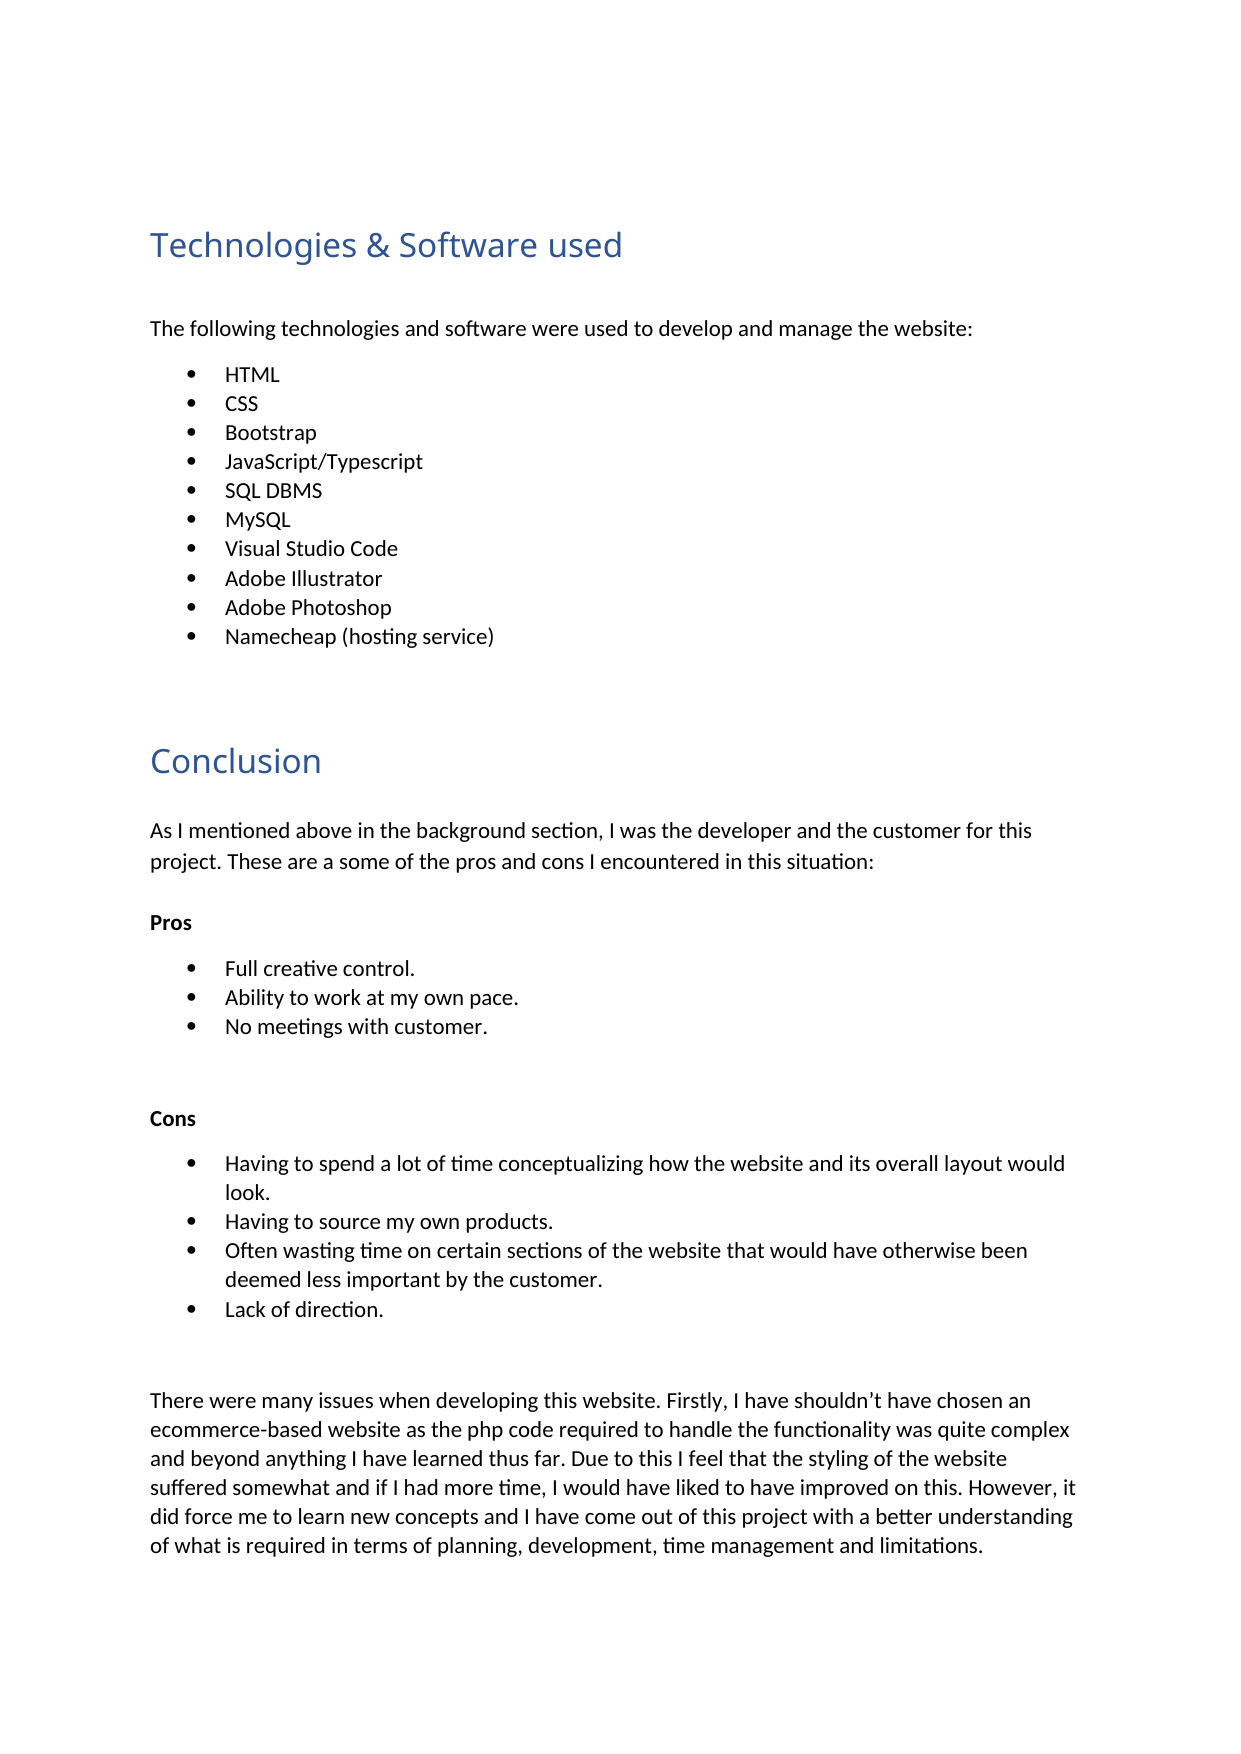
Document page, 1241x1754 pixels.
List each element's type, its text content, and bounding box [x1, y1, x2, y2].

list No meetings with customer. [187, 1012, 1090, 1040]
subtitle Technologies & Software used [150, 222, 1090, 267]
list Namecheap (hosting service) [187, 622, 1090, 650]
list Ability to work at my own pace. [187, 983, 1090, 1011]
list Lack of direction. [187, 1295, 1090, 1323]
text Pros [150, 908, 1090, 936]
list Adobe Illustrator [187, 564, 1090, 592]
list SQL DBMS [187, 476, 1090, 504]
list CSS [187, 389, 1090, 417]
text As I mentioned above in the background section, I was the developer and the customer for this project. These are a some of the pros and cons I encountered in this situation: [150, 816, 1090, 875]
list Adobe Photoshop [187, 593, 1090, 621]
text There were many issues when developing this website. Firstly, I have shouldn’t have chosen an ecommerce-based website as the php code required to handle the functionality was quite complex and beyond anything I have learned thus far. Due to this I feel that the styling of the website suffered somewhat and if I had more time, I would have liked to have improved on this. However, it did force me to learn new concepts and I have come out of this project with a better understanding of what is required in terms of planning, development, time management and limitations. [150, 1386, 1090, 1559]
list Full creative control. [187, 954, 1090, 982]
list Often wasting time on certain sections of the website that would have otherwise been deemed less important by the customer. [187, 1237, 1090, 1294]
list MySQL [187, 506, 1090, 533]
list Having to spend a lot of time conceptualizing how the website and its overall layout would look. [187, 1149, 1090, 1206]
list JavaScript/Typescript [187, 447, 1090, 475]
list Visual Studio Code [187, 534, 1090, 563]
text Cons [150, 1104, 1090, 1132]
list Having to source my own products. [187, 1207, 1090, 1236]
subtitle Conclusion [150, 738, 1090, 784]
list Bootstrap [187, 418, 1090, 446]
text The following technologies and software were used to develop and manage the website: [150, 314, 1090, 342]
list HTML [187, 360, 1090, 388]
